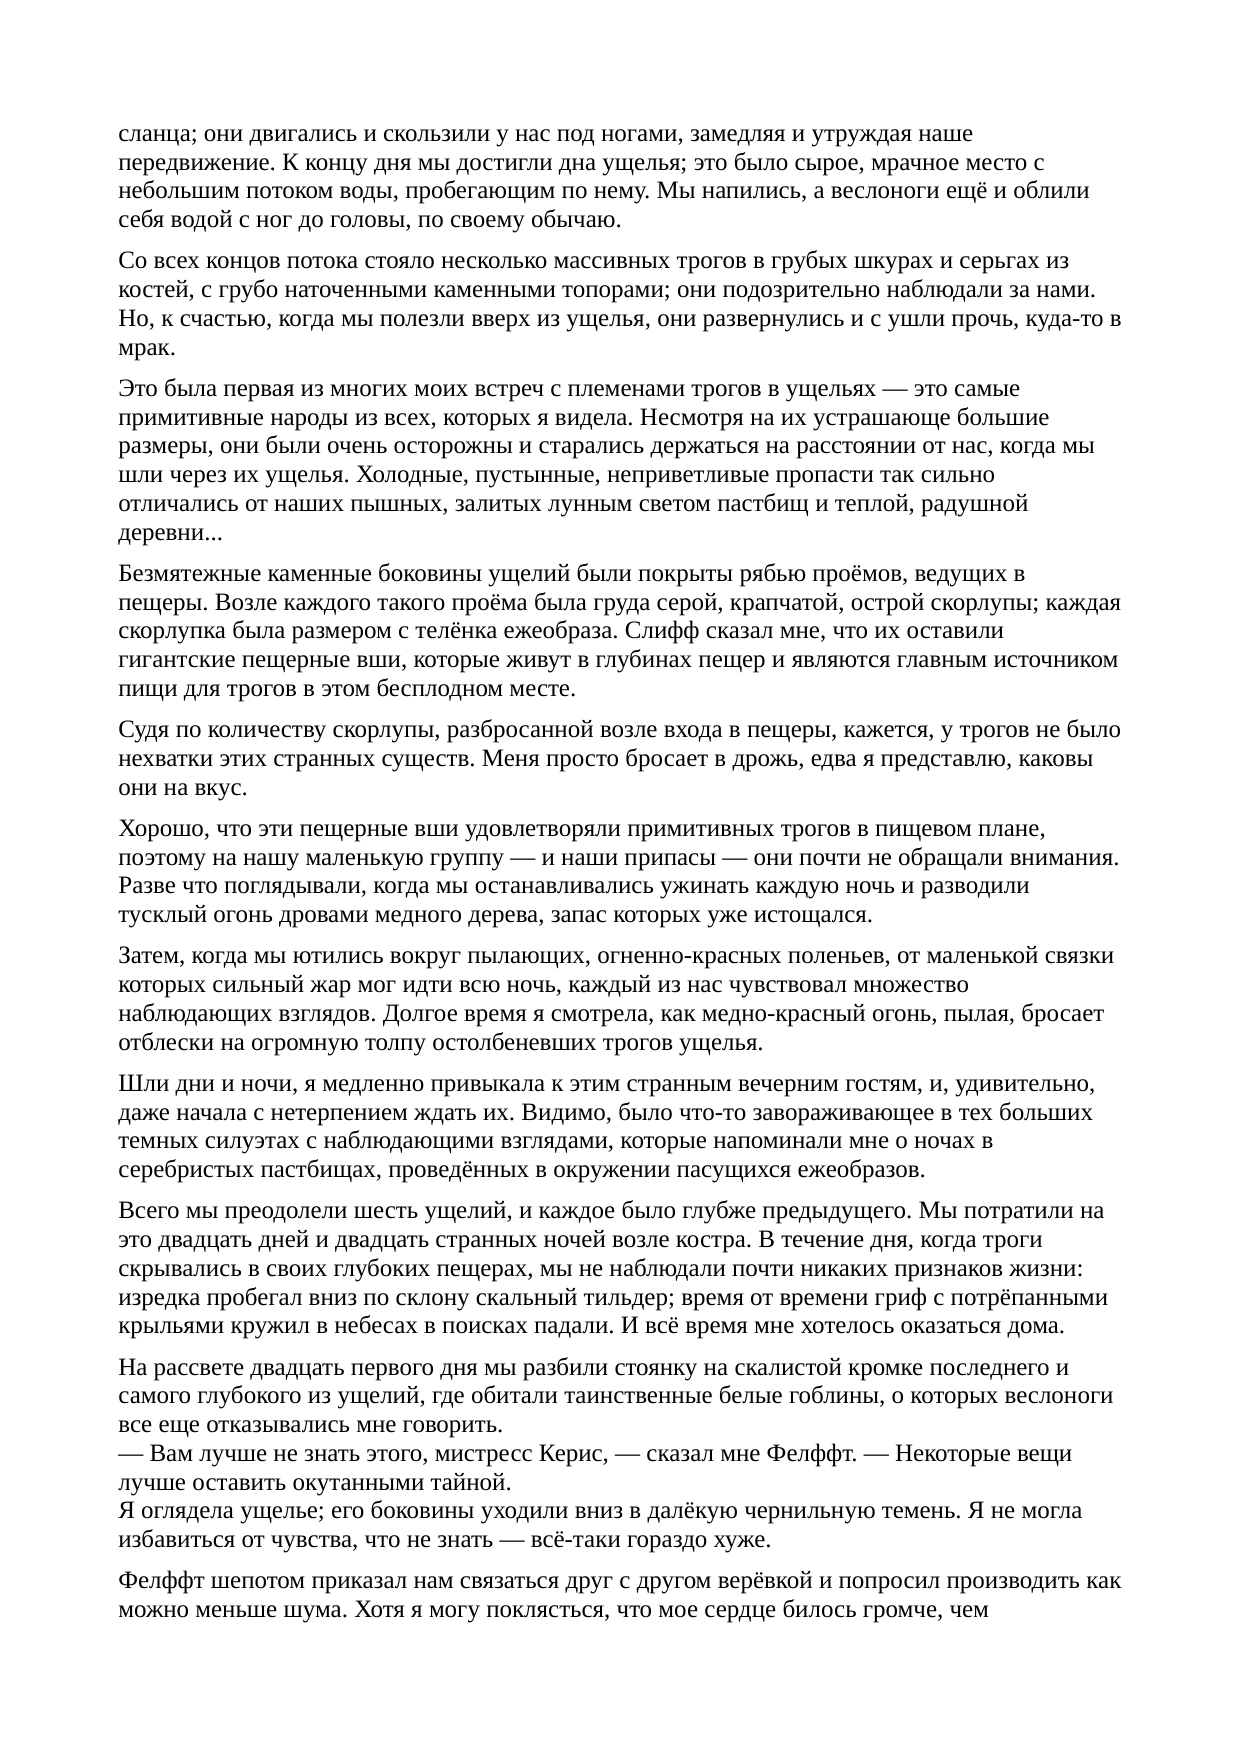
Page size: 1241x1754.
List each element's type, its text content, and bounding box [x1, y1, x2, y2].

text Хорошо, что эти пещерные вши удовлетворяли примитивных трогов в пищевом плане, поэтому на нашу маленькую группу — и наши припасы — они почти не обращали внимания. Разве что поглядывали, когда мы останавливались ужинать каждую ночь и разводили тусклый огонь дровами медного дерева, запас которых уже истощался. [118, 813, 1122, 928]
text Судя по количеству скорлупы, разбросанной возле входа в пещеры, кажется, у трогов не было нехватки этих странных существ. Меня просто бросает в дрожь, едва я представлю, каковы они на вкус. [118, 714, 1122, 801]
text Всего мы преодолели шесть ущелий, и каждое было глубже предыдущего. Мы потратили на это двадцать дней и двадцать странных ночей возле костра. В течение дня, когда троги скрывались в своих глубоких пещерах, мы не наблюдали почти никаких признаков жизни: изредка пробегал вниз по склону скальный тильдер; время от времени гриф с потрёпанными крыльями кружил в небесах в поисках падали. И всё время мне хотелось оказаться дома. [118, 1196, 1122, 1339]
text сланца; они двигались и скользили у нас под ногами, замедляя и утруждая наше передвижение. К концу дня мы достигли дна ущелья; это было сырое, мрачное место с небольшим потоком воды, пробегающим по нему. Мы напились, а веслоноги ещё и облили себя водой с ног до головы, по своему обычаю. [118, 118, 1122, 233]
text Безмятежные каменные боковины ущелий были покрыты рябью проёмов, ведущих в пещеры. Возле каждого такого проёма была груда серой, крапчатой, острой скорлупы; каждая скорлупка была размером с телёнка ежеобраза. Слифф сказал мне, что их оставили гигантские пещерные вши, которые живут в глубинах пещер и являются главным источником пищи для трогов в этом бесплодном месте. [118, 558, 1122, 702]
text Шли дни и ночи, я медленно привыкала к этим странным вечерним гостям, и, удивительно, даже начала с нетерпением ждать их. Видимо, было что-то завораживающее в тех больших темных силуэтах с наблюдающими взглядами, которые напоминали мне о ночах в серебристых пастбищах, проведённых в окружении пасущихся ежеобразов. [118, 1068, 1122, 1183]
text Это была первая из многих моих встреч с племенами трогов в ущельях — это самые примитивные народы из всех, которых я видела. Несмотря на их устрашающе большие размеры, они были очень осторожны и старались держаться на расстоянии от нас, когда мы шли через их ущелья. Холодные, пустынные, неприветливые пропасти так сильно отличались от наших пышных, залитых лунным светом пастбищ и теплой, радушной деревни... [118, 373, 1122, 546]
text На рассвете двадцать первого дня мы разбили стоянку на скалистой кромке последнего и самого глубокого из ущелий, где обитали таинственные белые гоблины, о которых веслоноги все еще отказывались мне говорить. — Вам лучше не знать этого, мистресс Керис, — сказал мне Фелффт. — Некоторые вещи лучше оставить окутанными тайной. Я оглядела ущелье; его боковины уходили вниз в далёкую чернильную темень. Я не могла избавиться от чувства, что не знать — всё-таки гораздо хуже. [118, 1352, 1122, 1553]
text Затем, когда мы ютились вокруг пылающих, огненно-красных поленьев, от маленькой связки которых сильный жар мог идти всю ночь, каждый из нас чувствовал множество наблюдающих взглядов. Долгое время я смотрела, как медно-красный огонь, пылая, бросает отблески на огромную толпу остолбеневших трогов ущелья. [118, 941, 1122, 1056]
text Фелффт шепотом приказал нам связаться друг с другом верёвкой и попросил производить как можно меньше шума. Хотя я могу поклясться, что мое сердце билось громче, чем [118, 1566, 1122, 1623]
text Со всех концов потока стояло несколько массивных трогов в грубых шкурах и серьгах из костей, с грубо наточенными каменными топорами; они подозрительно наблюдали за нами. Но, к счастью, когда мы полезли вверх из ущелья, они развернулись и с ушли прочь, куда-то в мрак. [118, 246, 1122, 361]
